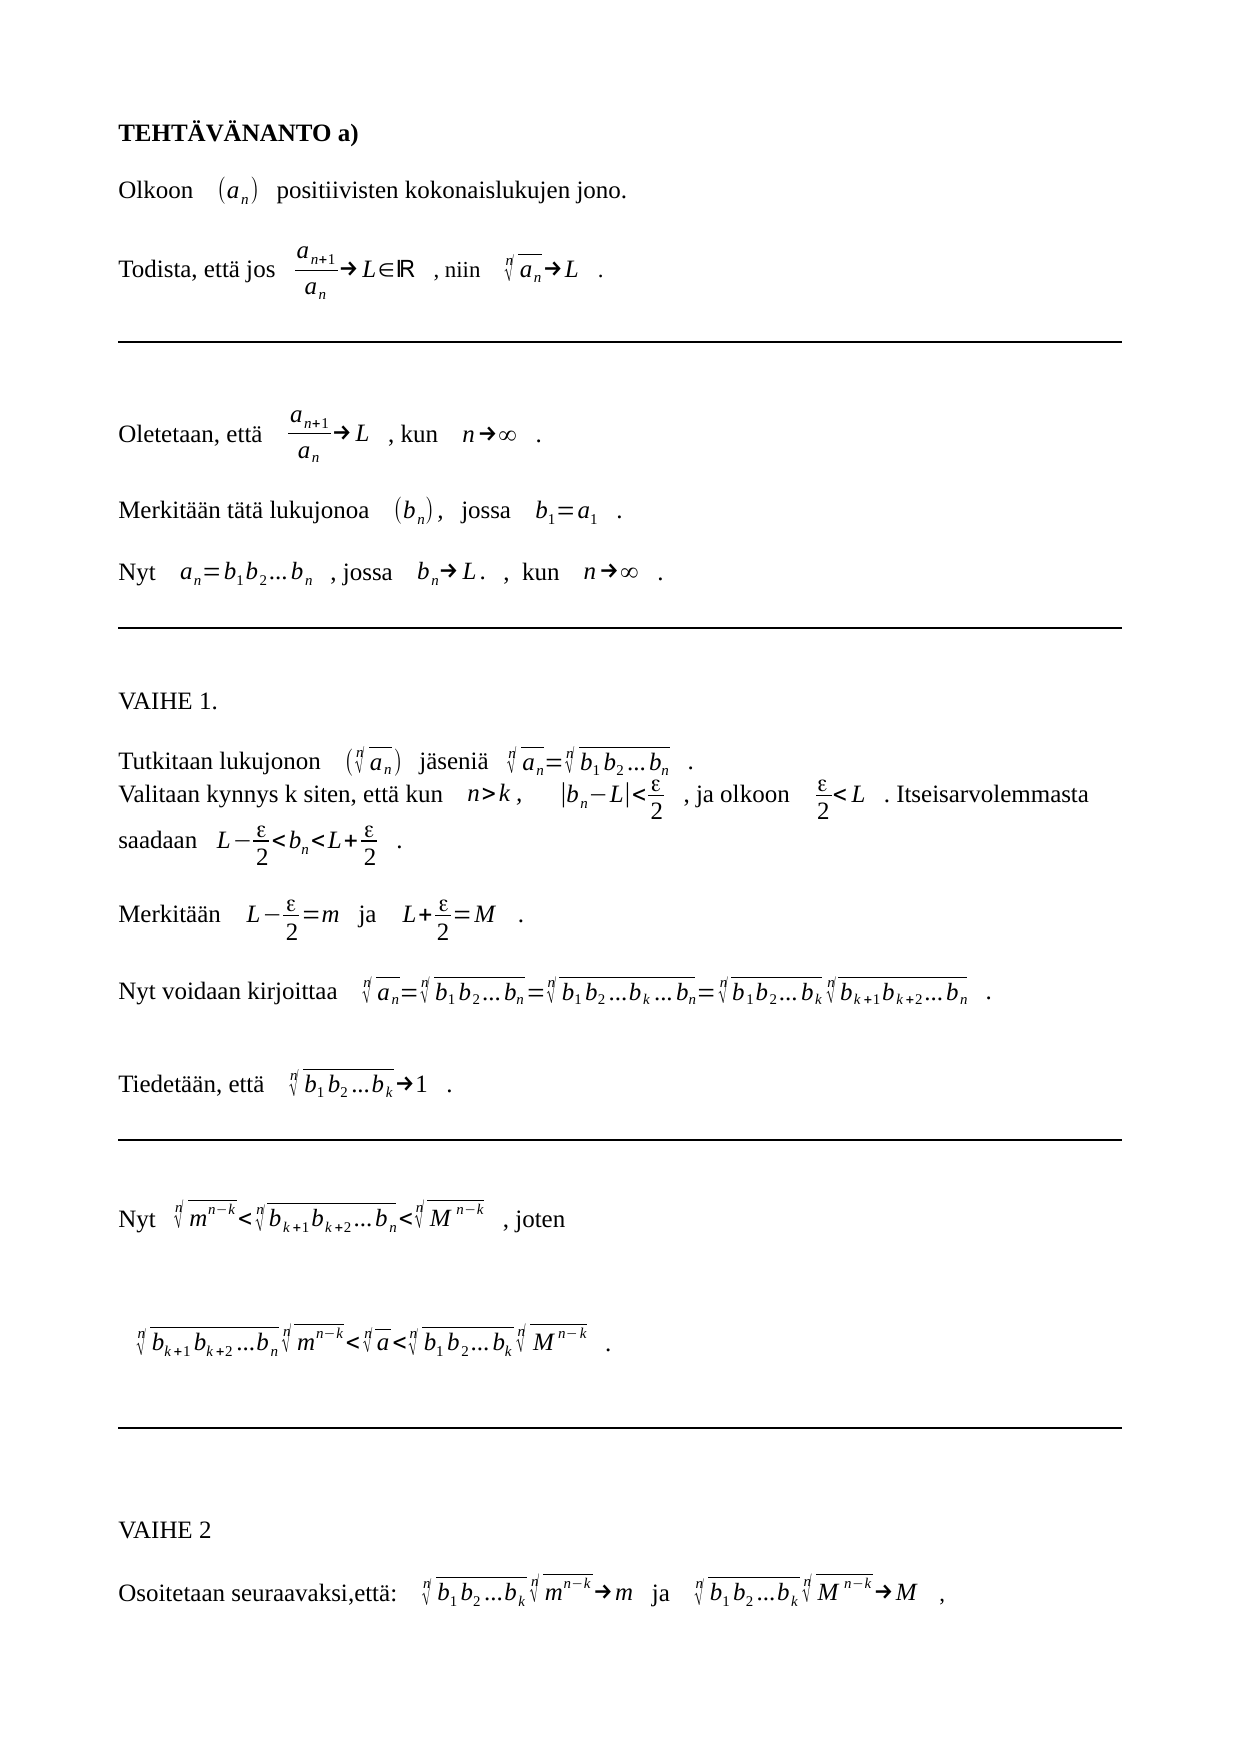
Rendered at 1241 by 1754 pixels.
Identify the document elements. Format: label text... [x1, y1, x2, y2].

text Todista, että jos, niin . [118, 237, 1122, 303]
text TEHTÄVÄNANTO a) [118, 118, 1122, 147]
text Merkitään ja . [118, 899, 1122, 945]
text Tiedetään, että . [118, 1066, 1122, 1101]
text Tutkitaan lukujonon jäseniä. [118, 744, 1122, 779]
text Merkitään tätä lukujonoa jossa . [118, 496, 1122, 528]
text Oletetaan, että , kun . [118, 400, 1122, 467]
text Nyt, joten [118, 1198, 1122, 1236]
text VAIHE 2 [118, 1515, 1122, 1544]
text Osoitetaan seuraavaksi,että: ja , [118, 1572, 1122, 1610]
text . [118, 1322, 1122, 1360]
text Olkoon positiivisten kokonaislukujen jono. [118, 176, 1122, 208]
text Nyt voidaan kirjoittaa . [118, 974, 1122, 1009]
text VAIHE 1. [118, 686, 1122, 715]
text Valitaan kynnys k siten, että kun , ja olkoon . Itseisarvolemmasta saadaan. [118, 779, 1122, 870]
text Nyt , jossa , kun . [118, 557, 1122, 589]
